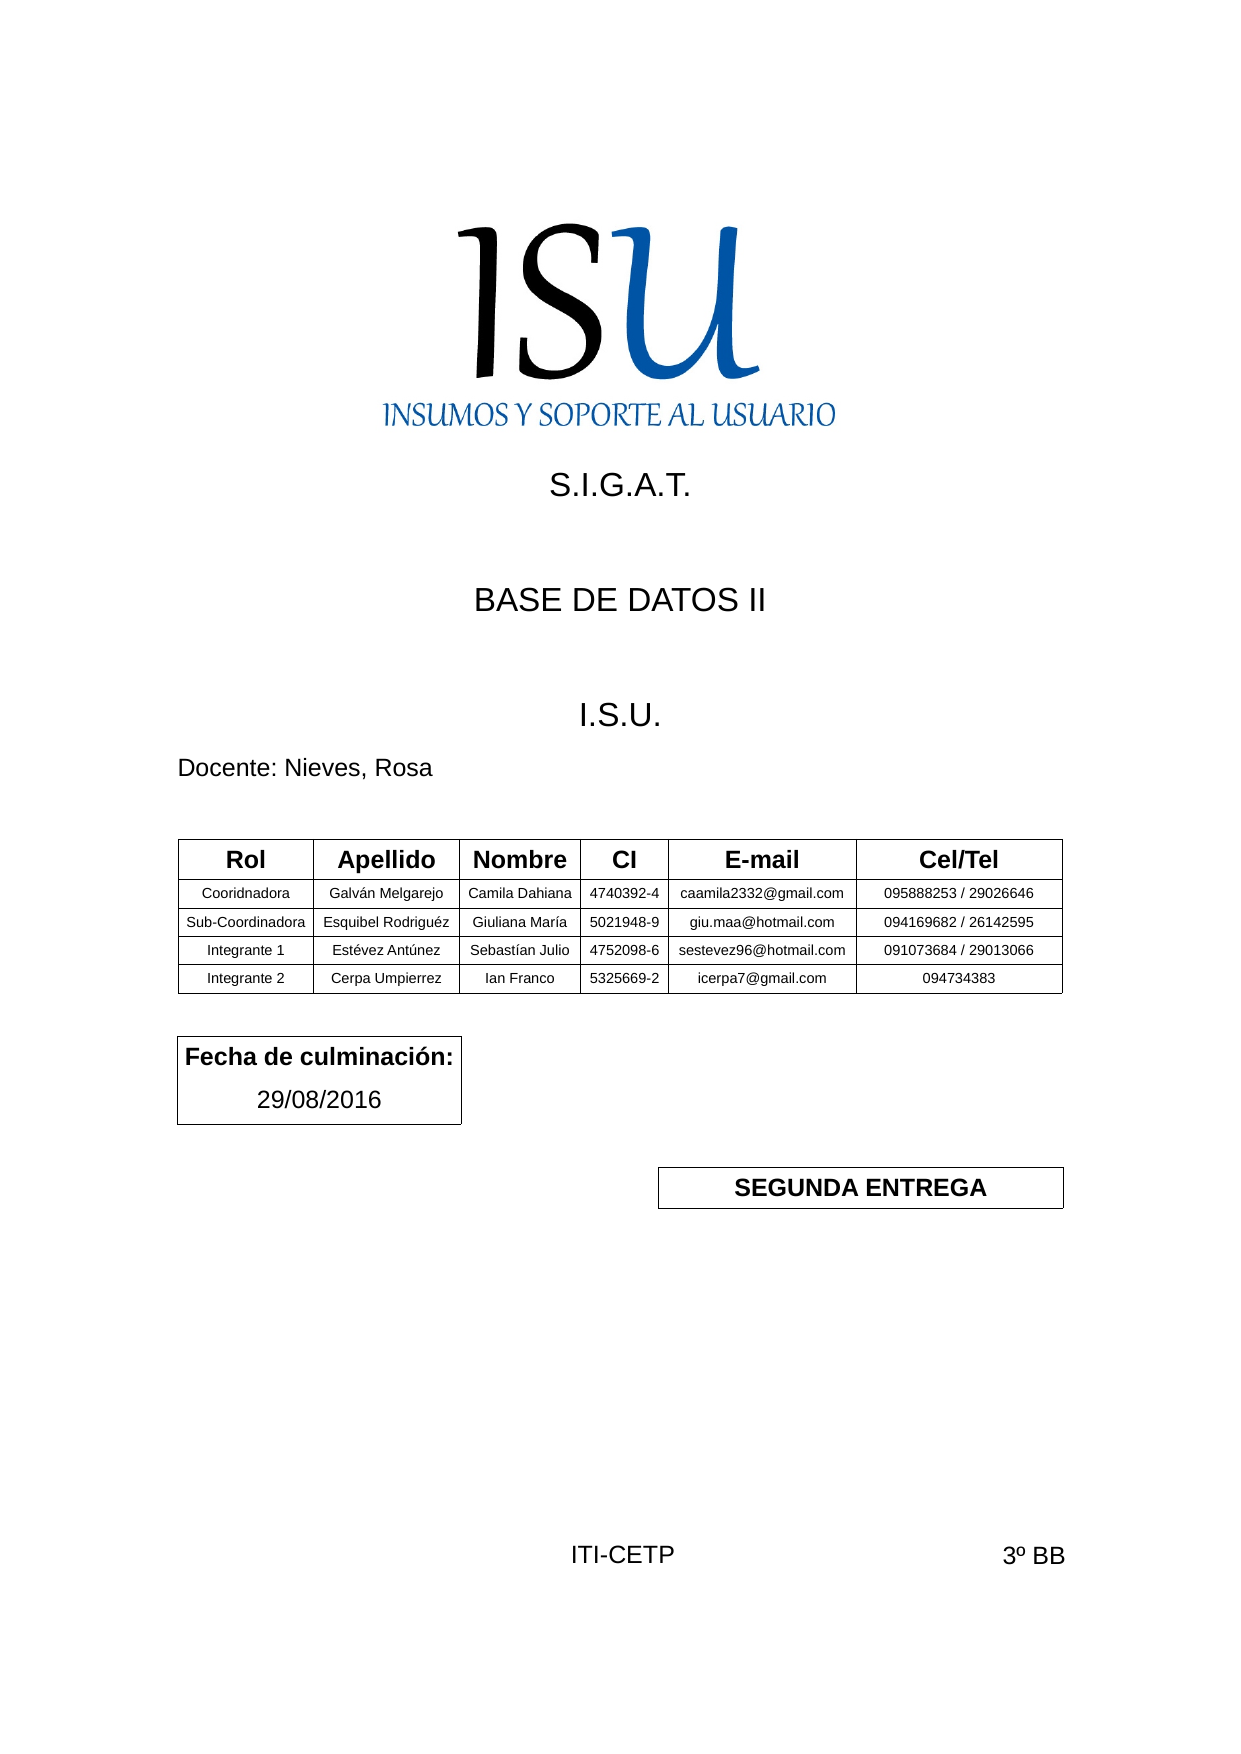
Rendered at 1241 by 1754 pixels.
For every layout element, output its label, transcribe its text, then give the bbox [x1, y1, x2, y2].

table_cell sestevez96@hotmail.com [669, 937, 856, 964]
table_header Apellido [314, 840, 459, 879]
table_cell Estévez Antúnez [314, 937, 459, 964]
text BASE DE DATOS II [177, 580, 1063, 618]
text I.S.U. [177, 695, 1063, 733]
table_cell icerpa7@gmail.com [669, 965, 856, 993]
table_header Nombre [460, 840, 580, 879]
table_cell Esquibel Rodriguéz [314, 909, 459, 936]
table_cell 094734383 [857, 965, 1062, 993]
table_cell Camila Dahiana [460, 880, 580, 908]
table_cell 4740392-4 [581, 880, 668, 908]
table_cell Sub-Coordinadora [179, 909, 313, 936]
table_cell Integrante 2 [179, 965, 313, 993]
table_cell giu.maa@hotmail.com [669, 909, 856, 936]
text Docente: Nieves, Rosa [177, 753, 1063, 781]
table_cell 5325669-2 [581, 965, 668, 993]
table_cell Integrante 1 [179, 937, 313, 964]
table_header SEGUNDA ENTREGA [659, 1168, 1063, 1207]
table_cell 094169682 / 26142595 [857, 909, 1062, 936]
table_cell Galván Melgarejo [314, 880, 459, 908]
table_header Rol [179, 840, 313, 879]
table_cell 095888253 / 29026646 [857, 880, 1062, 908]
table_cell 5021948-9 [581, 909, 668, 936]
table_cell Cerpa Umpierrez [314, 965, 459, 993]
table_cell Sebastían Julio [460, 937, 580, 964]
text S.I.G.A.T. [177, 465, 1063, 503]
table_header Cel/Tel [857, 840, 1062, 879]
table_cell Giuliana María [460, 909, 580, 936]
table_cell caamila2332@gmail.com [669, 880, 856, 908]
table_cell 4752098-6 [581, 937, 668, 964]
picture [354, 178, 870, 465]
table_cell Cooridnadora [179, 880, 313, 908]
table_header E-mail [669, 840, 856, 879]
table_header Fecha de culminación: 29/08/2016 [178, 1037, 461, 1124]
table_header CI [581, 840, 668, 879]
table_cell 091073684 / 29013066 [857, 937, 1062, 964]
table_cell Ian Franco [460, 965, 580, 993]
